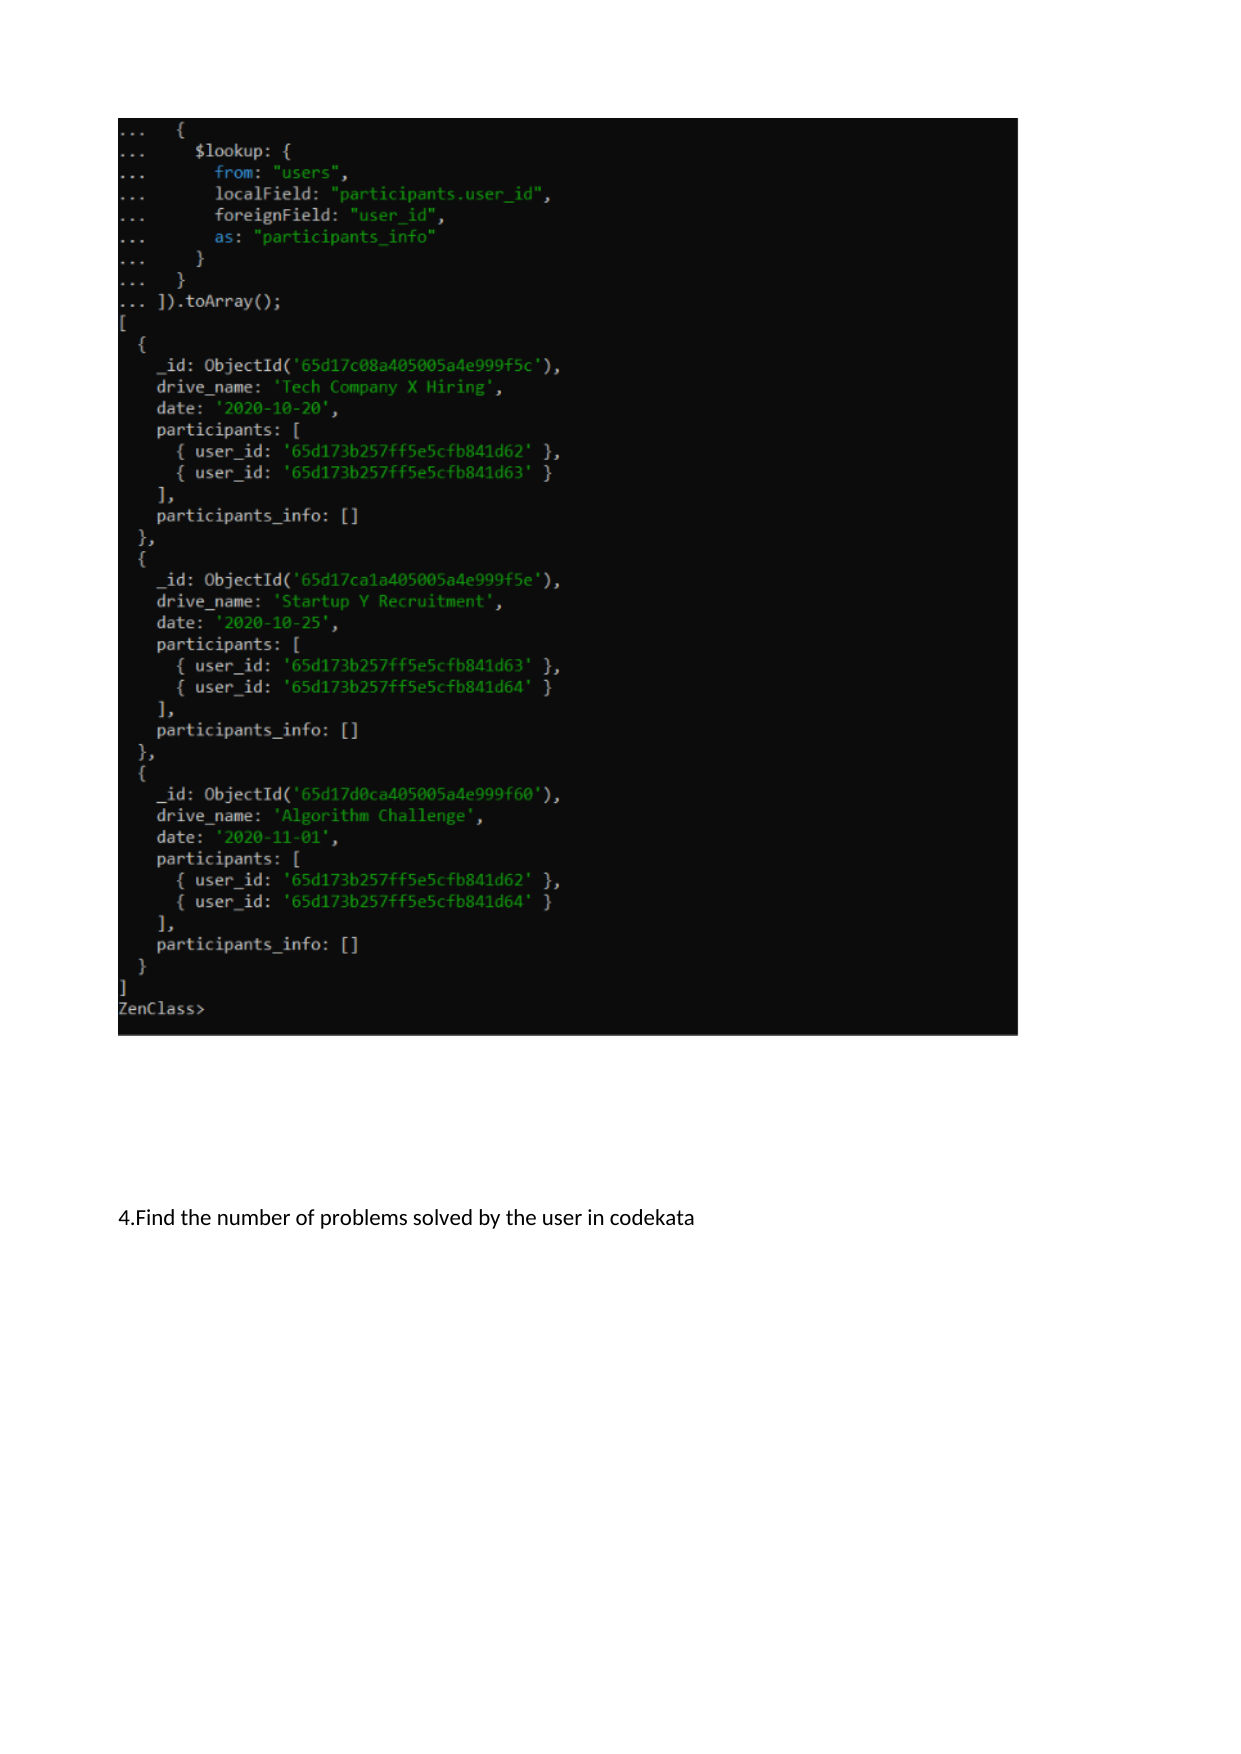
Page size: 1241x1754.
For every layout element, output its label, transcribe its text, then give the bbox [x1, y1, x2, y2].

text 4.Find the number of problems solved by the user in codekata [118, 1203, 1122, 1231]
